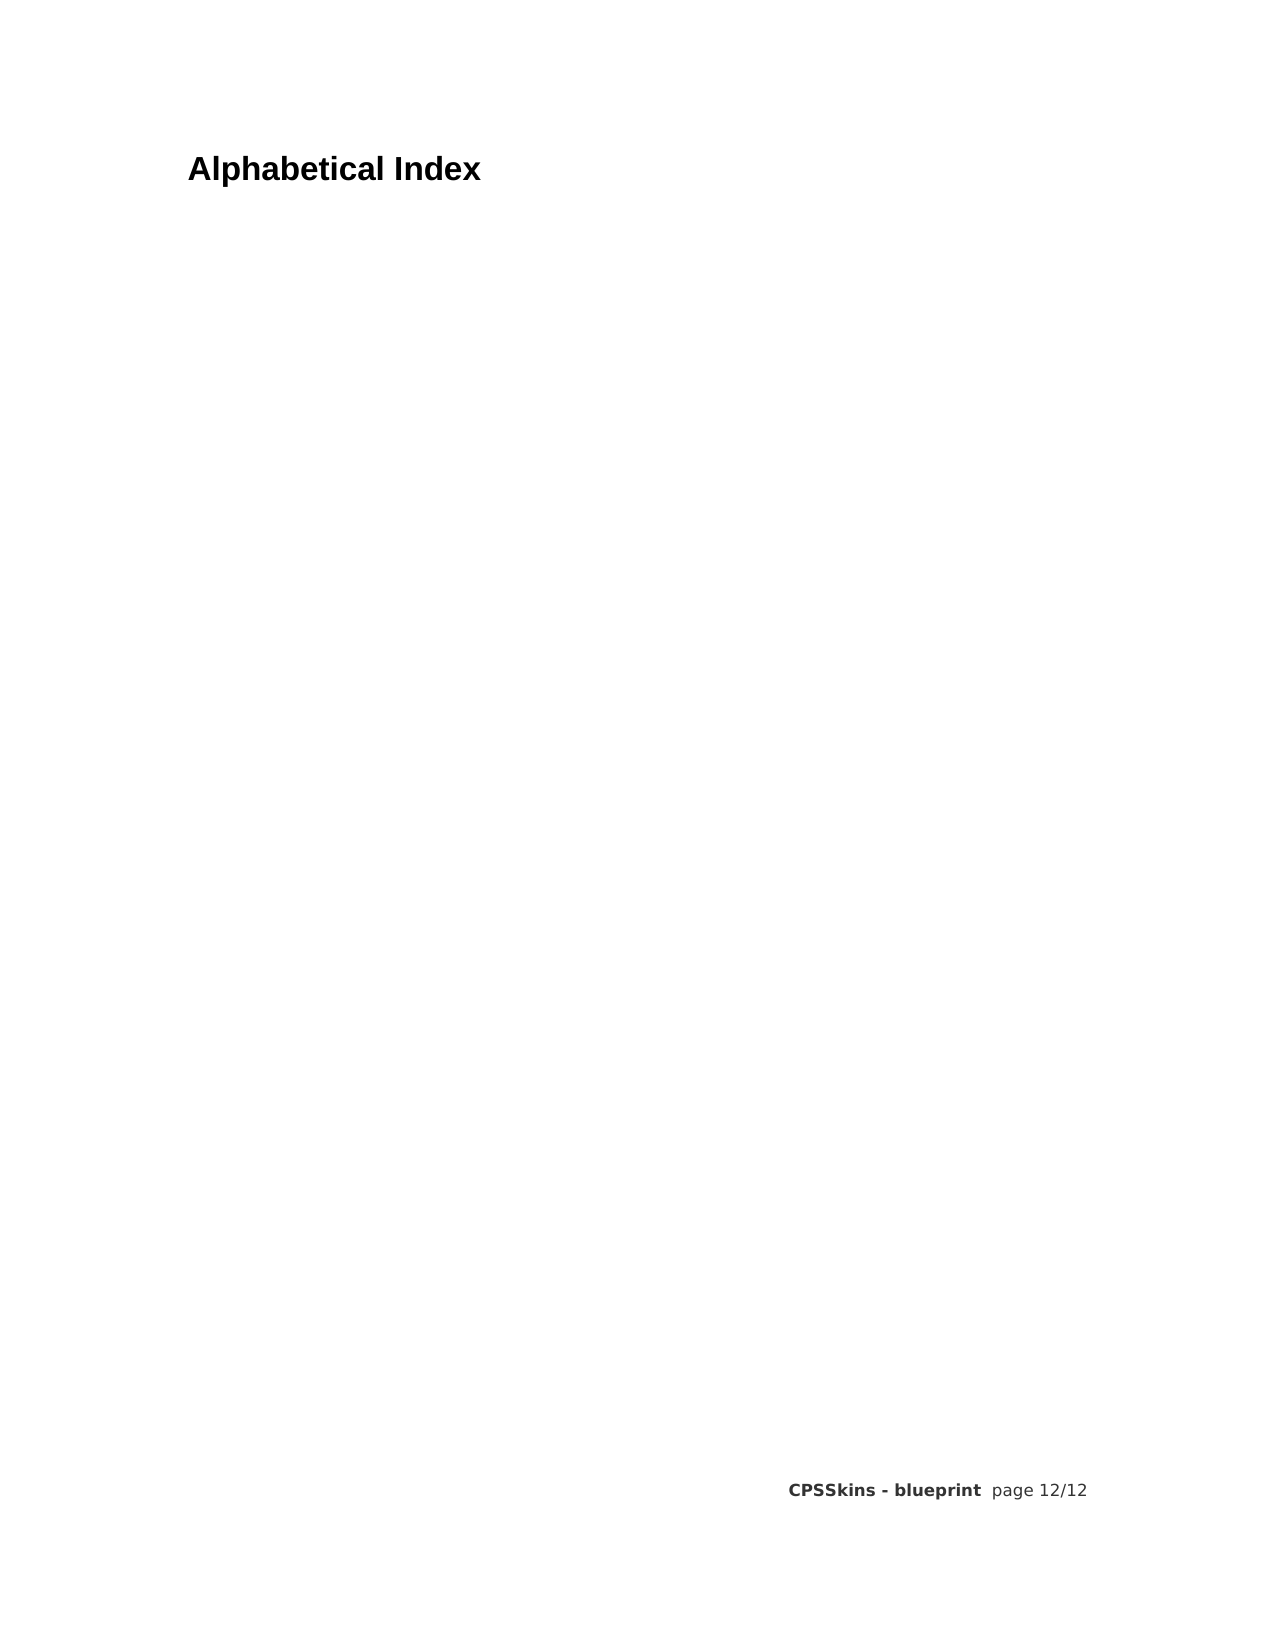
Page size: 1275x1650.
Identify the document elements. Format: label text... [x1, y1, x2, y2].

subtitle Alphabetical Index [187, 150, 1087, 187]
